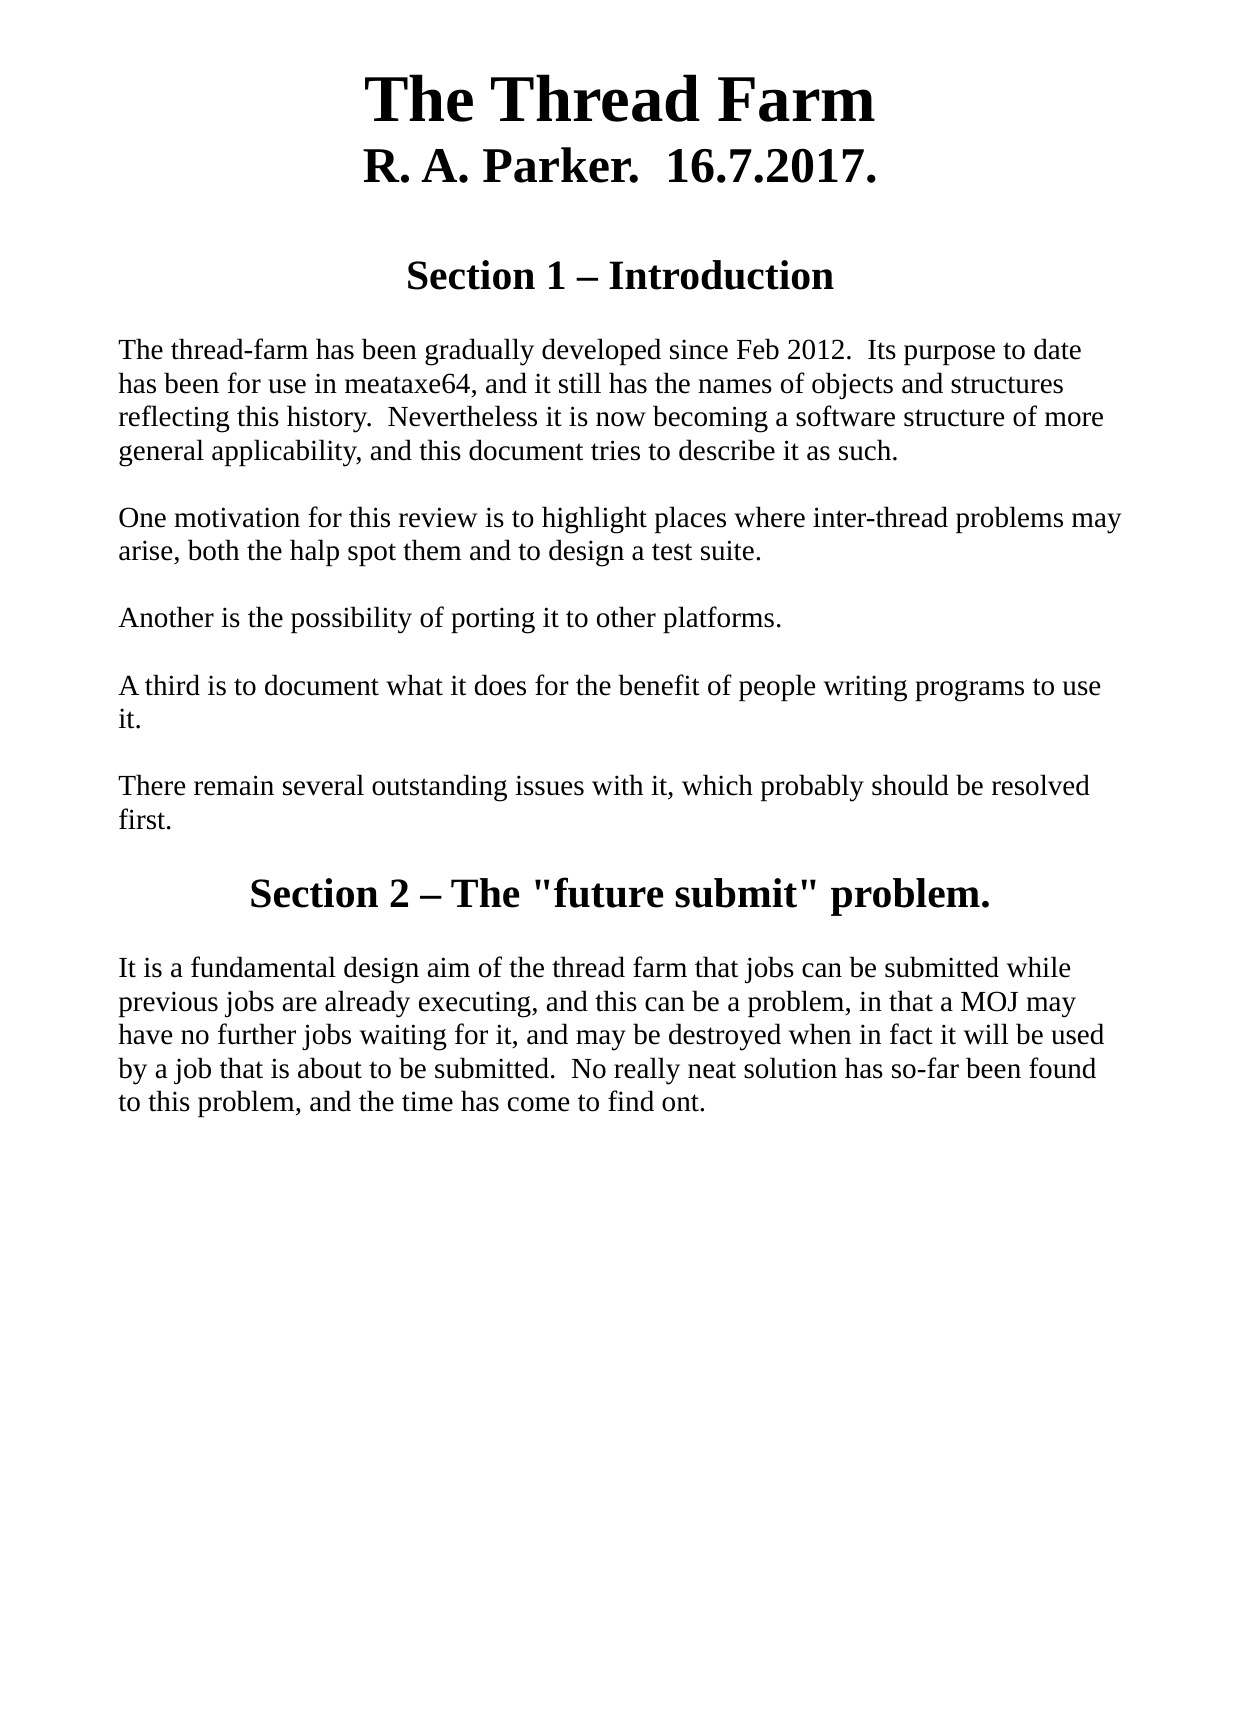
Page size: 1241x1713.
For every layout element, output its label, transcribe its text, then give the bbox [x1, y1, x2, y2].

text A third is to document what it does for the benefit of people writing programs to use it. [118, 668, 1122, 735]
text Section 1 – Introduction [118, 251, 1122, 299]
text R. A. Parker. 16.7.2017. [118, 136, 1122, 193]
text Section 2 – The "future submit" problem. [118, 869, 1122, 917]
text It is a fundamental design aim of the thread farm that jobs can be submitted while previous jobs are already executing, and this can be a problem, in that a MOJ may have no further jobs waiting for it, and may be destroyed when in fact it will be used by a job that is about to be submitted. No really neat solution has so-far been found to this problem, and the time has come to find ont. [118, 950, 1122, 1118]
text There remain several outstanding issues with it, which probably should be resolved first. [118, 768, 1122, 835]
text Another is the possibility of porting it to other platforms. [118, 601, 1122, 634]
text The Thread Farm [118, 59, 1122, 136]
text One motivation for this review is to highlight places where inter-thread problems may arise, both the halp spot them and to design a test suite. [118, 500, 1122, 567]
text The thread-farm has been gradually developed since Feb 2012. Its purpose to date has been for use in meataxe64, and it still has the names of objects and structures reflecting this history. Nevertheless it is now becoming a software structure of more general applicability, and this document tries to describe it as such. [118, 332, 1122, 466]
